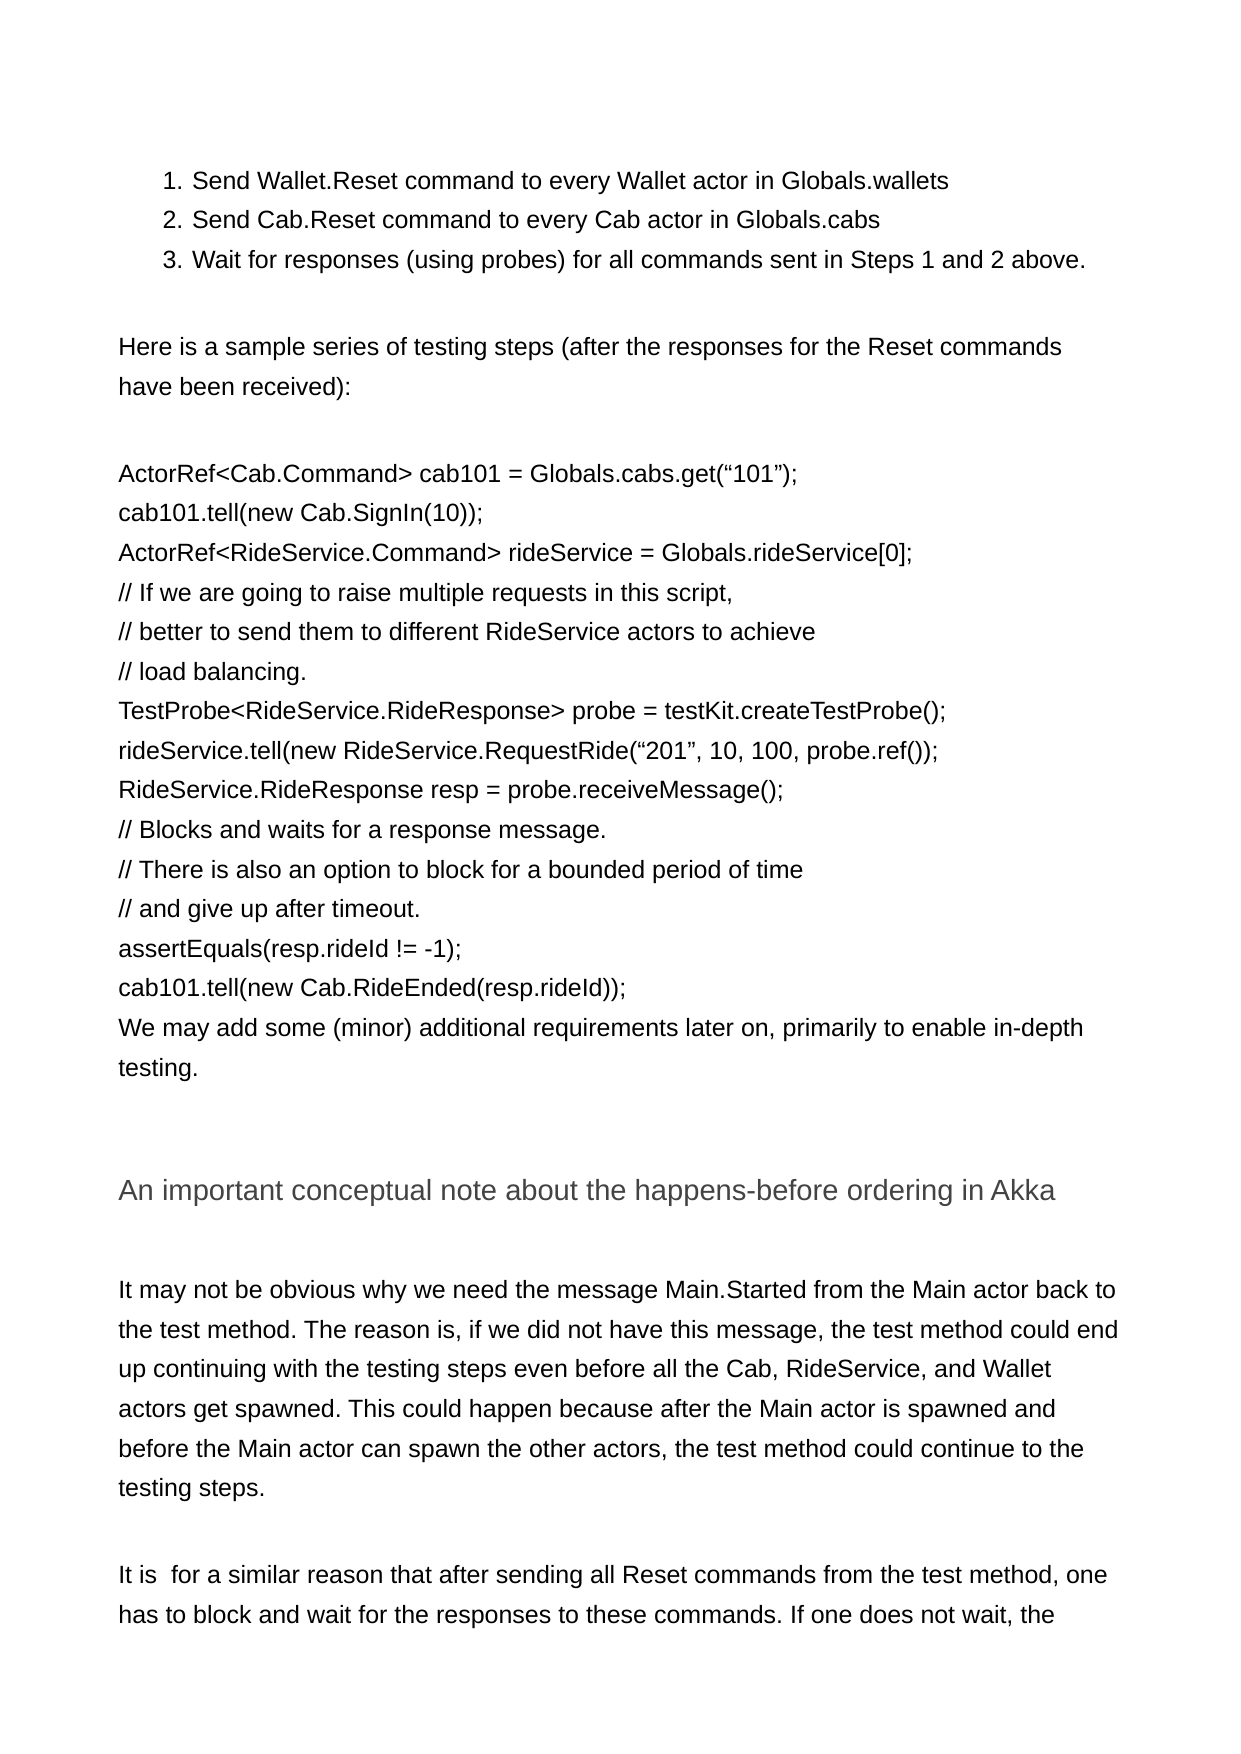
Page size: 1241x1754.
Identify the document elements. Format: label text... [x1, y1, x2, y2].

list Wait for responses (using probes) for all commands sent in Steps 1 and 2 above. [162, 245, 1122, 274]
list Send Cab.Reset command to every Cab actor in Globals.cabs [162, 205, 1122, 234]
text It may not be obvious why we need the message Main.Started from the Main actor back to the test method. The reason is, if we did not have this message, the test method could end up continuing with the testing steps even before all the Cab, RideService, and Wallet actors get spawned. This could happen because after the Main actor is spawned and before the Main actor can spawn the other actors, the test method could continue to the testing steps. [118, 1275, 1122, 1502]
text Here is a sample series of testing steps (after the responses for the Reset commands have been received): [118, 332, 1122, 400]
text RideService.RideResponse resp = probe.receiveMessage(); [118, 776, 1122, 804]
text // Blocks and waits for a response message. [118, 815, 1122, 844]
text It is for a similar reason that after sending all Reset commands from the test method, one has to block and wait for the responses to these commands. If one does not wait, the [118, 1560, 1122, 1629]
text // If we are going to raise multiple requests in this script, [118, 578, 1122, 606]
text cab101.tell(new Cab.RideEnded(resp.rideId)); [118, 973, 1122, 1002]
text // better to send them to different RideService actors to achieve [118, 617, 1122, 646]
text TestProbe<RideService.RideResponse> probe = testKit.createTestProbe(); [118, 696, 1122, 725]
text ActorRef<Cab.Command> cab101 = Globals.cabs.get(“101”); [118, 459, 1122, 488]
text assertEquals(resp.rideId != -1); [118, 934, 1122, 963]
list Send Wallet.Reset command to every Wallet actor in Globals.wallets [162, 166, 1122, 194]
text ActorRef<RideService.Command> rideService = Globals.rideService[0]; [118, 538, 1122, 567]
subtitle An important conceptual note about the happens-before ordering in Akka [118, 1173, 1122, 1207]
text cab101.tell(new Cab.SignIn(10)); [118, 498, 1122, 527]
text // and give up after timeout. [118, 894, 1122, 923]
text // There is also an option to block for a bounded period of time [118, 855, 1122, 883]
text rideService.tell(new RideService.RequestRide(“201”, 10, 100, probe.ref()); [118, 736, 1122, 765]
text // load balancing. [118, 657, 1122, 686]
text We may add some (minor) additional requirements later on, primarily to enable in-depth testing. [118, 1013, 1122, 1081]
